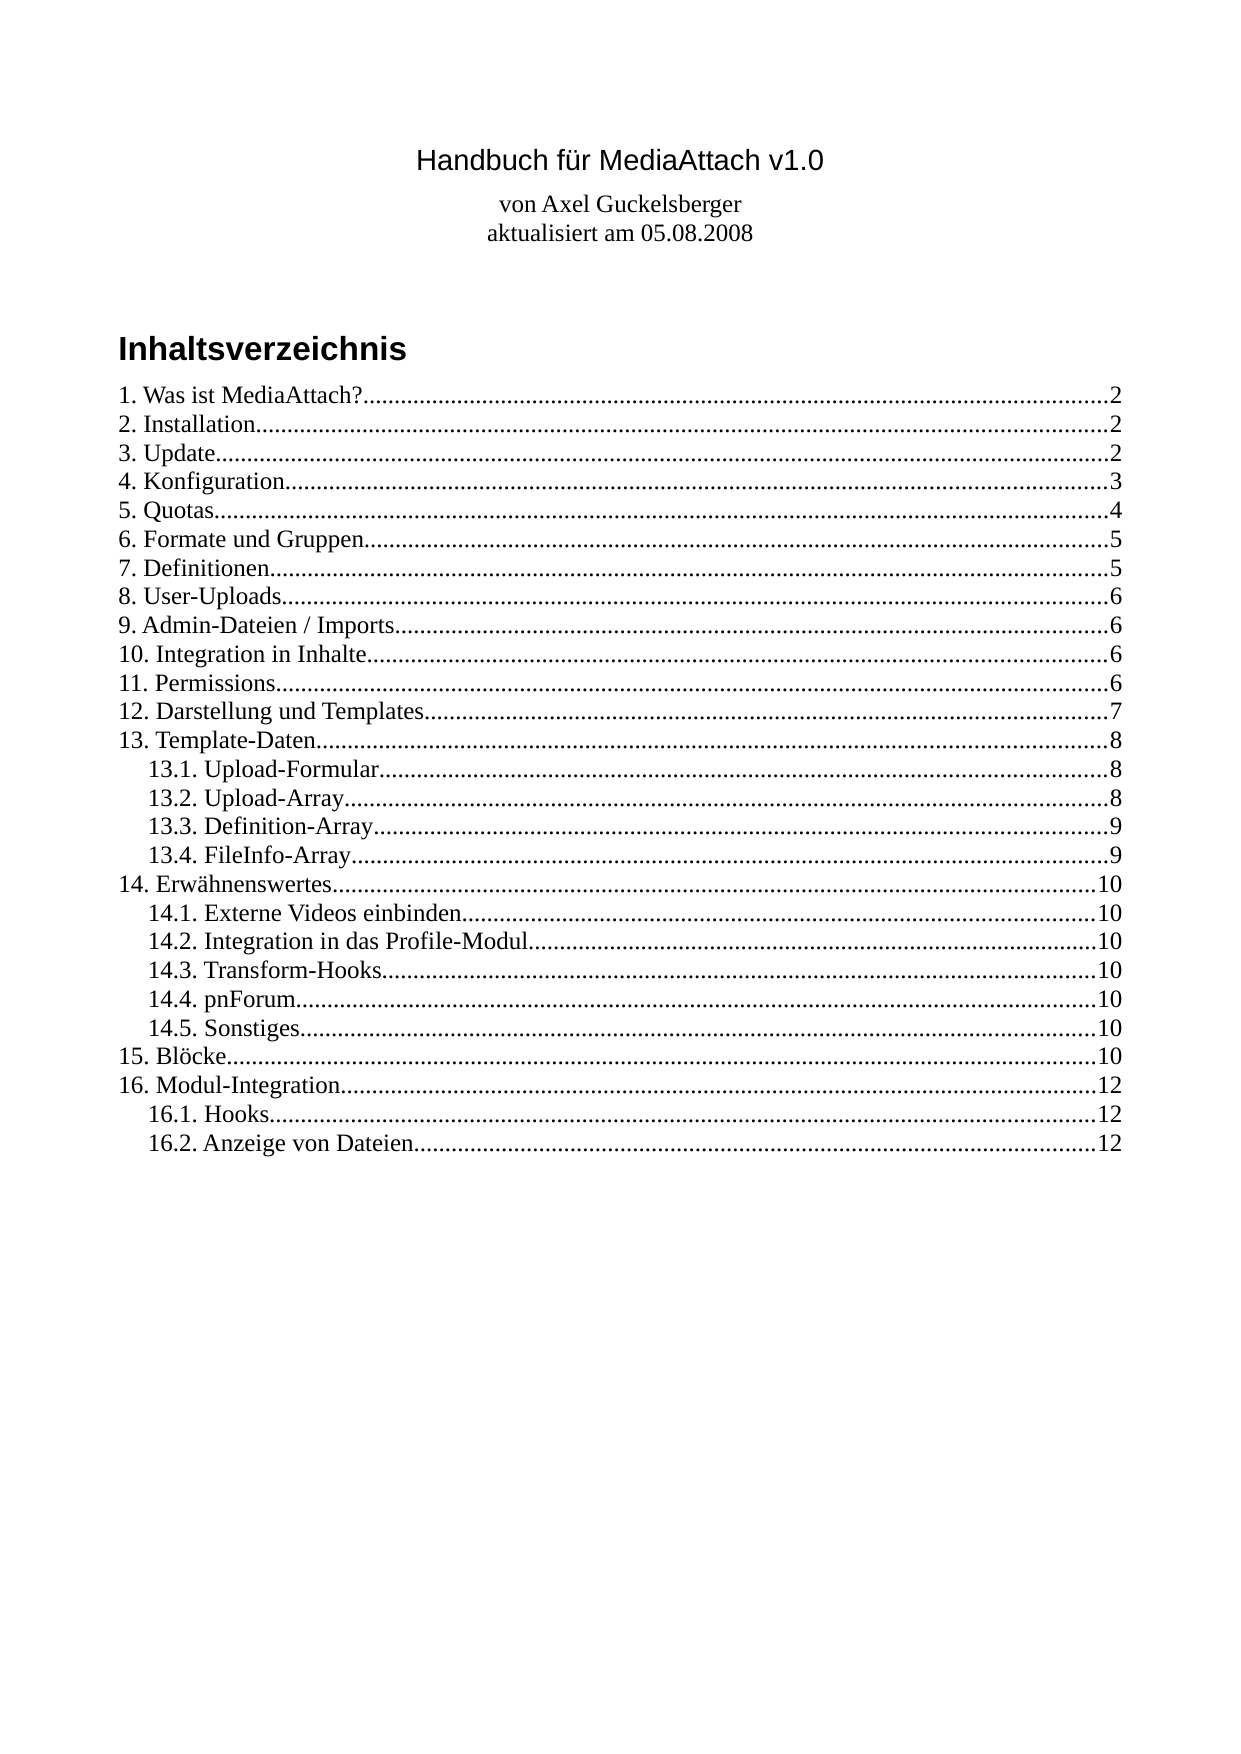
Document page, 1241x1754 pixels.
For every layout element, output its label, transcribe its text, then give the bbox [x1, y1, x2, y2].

text 15. Blöcke 10 [118, 1041, 1122, 1070]
text 1. Was ist MediaAttach? 2 [118, 380, 1122, 409]
text 12. Darstellung und Templates 7 [118, 696, 1122, 725]
text 10. Integration in Inhalte 6 [118, 639, 1122, 668]
text 8. User-Uploads 6 [118, 581, 1122, 610]
text 4. Konfiguration 3 [118, 466, 1122, 495]
text 16.2. Anzeige von Dateien 12 [148, 1128, 1122, 1156]
text 14. Erwähnenswertes 10 [118, 869, 1122, 898]
text 5. Quotas 4 [118, 495, 1122, 524]
text von Axel Guckelsberger [118, 189, 1122, 218]
text aktualisiert am 05.08.2008 [118, 218, 1122, 247]
text 14.5. Sonstiges 10 [148, 1013, 1122, 1041]
text 6. Formate und Gruppen 5 [118, 524, 1122, 553]
subtitle Inhaltsverzeichnis [118, 329, 1122, 368]
text 14.2. Integration in das Profile-Modul 10 [148, 926, 1122, 955]
text 2. Installation 2 [118, 409, 1122, 438]
text 14.1. Externe Videos einbinden 10 [148, 898, 1122, 926]
text 13. Template-Daten 8 [118, 725, 1122, 754]
text 11. Permissions 6 [118, 668, 1122, 696]
text 13.3. Definition-Array 9 [148, 811, 1122, 840]
text 7. Definitionen 5 [118, 553, 1122, 581]
text 3. Update 2 [118, 438, 1122, 466]
text 14.3. Transform-Hooks 10 [148, 955, 1122, 984]
text 13.2. Upload-Array 8 [148, 783, 1122, 811]
text 9. Admin-Dateien / Imports 6 [118, 610, 1122, 639]
subtitle Handbuch für MediaAttach v1.0 [118, 143, 1122, 177]
text 13.4. FileInfo-Array 9 [148, 840, 1122, 869]
text 14.4. pnForum 10 [148, 984, 1122, 1013]
text 16. Modul-Integration 12 [118, 1070, 1122, 1099]
text 16.1. Hooks 12 [148, 1099, 1122, 1128]
text 13.1. Upload-Formular 8 [148, 754, 1122, 783]
